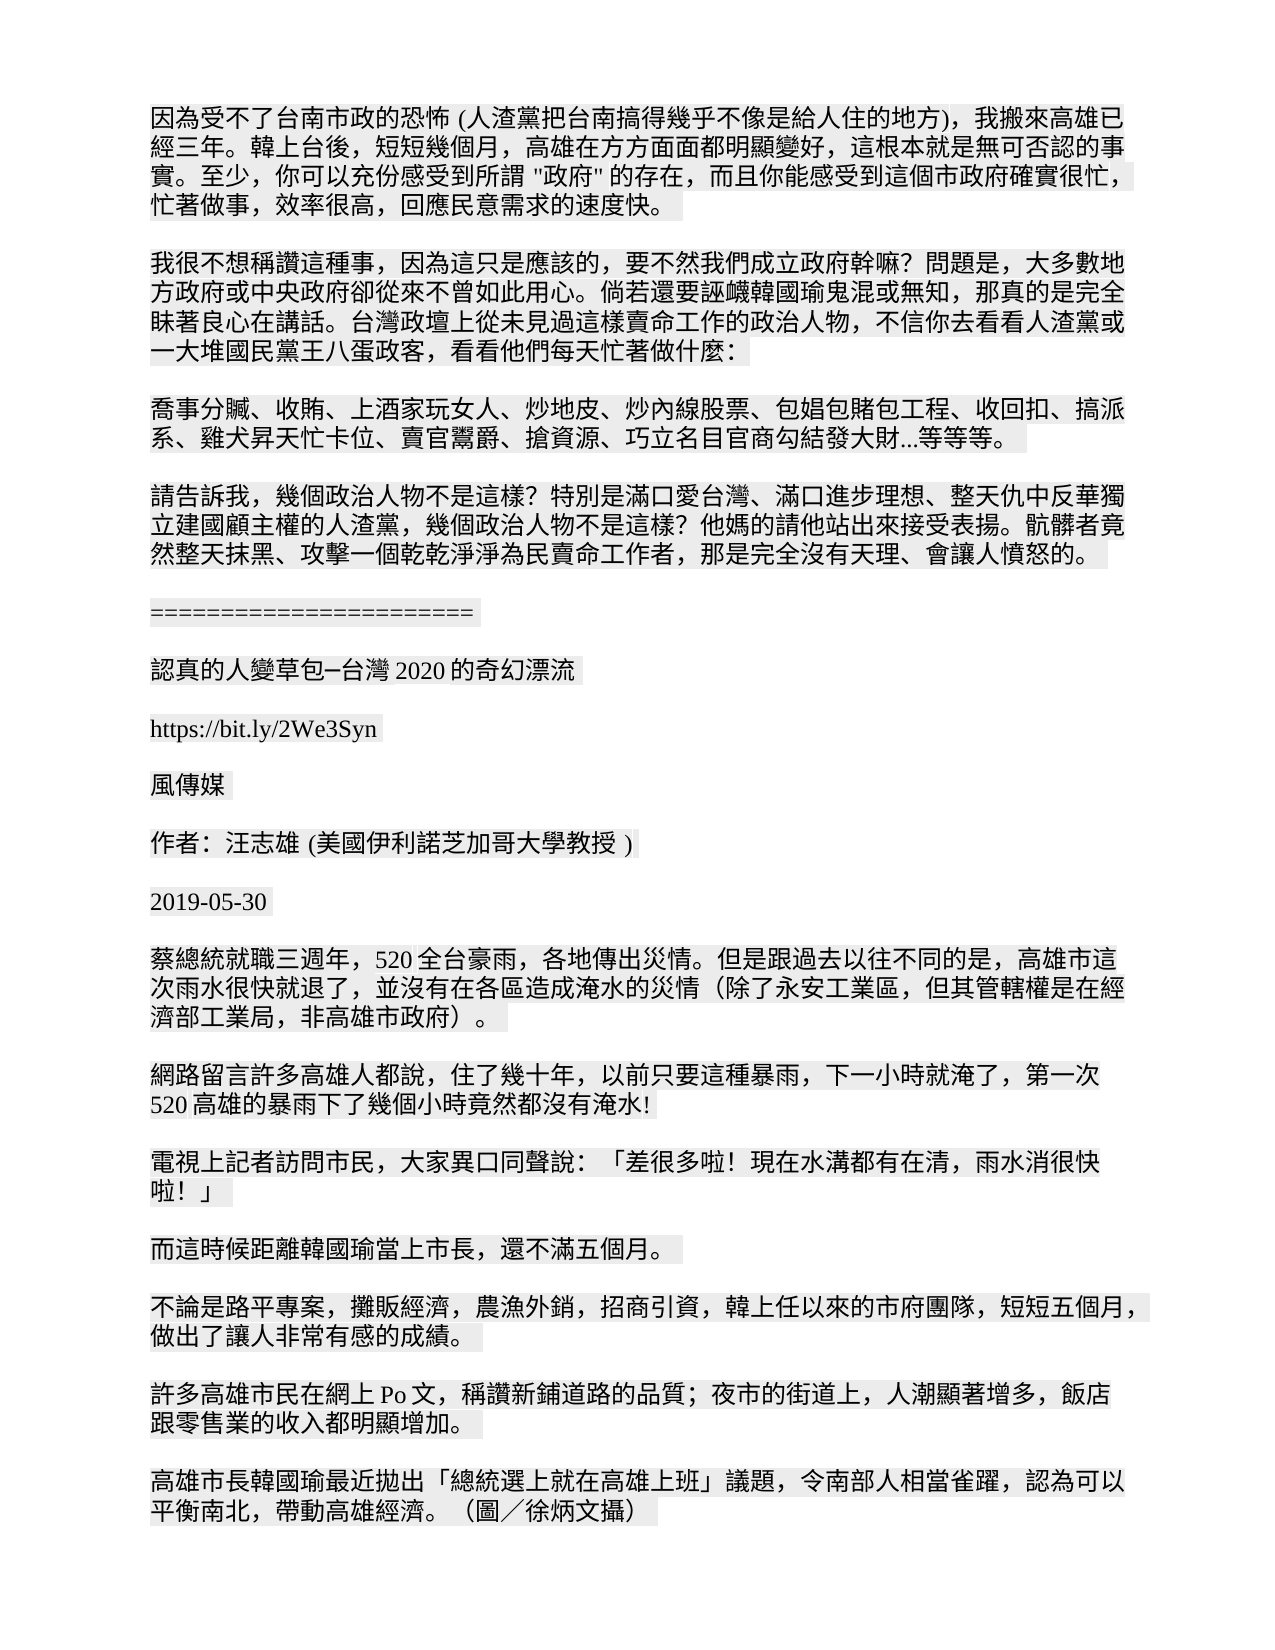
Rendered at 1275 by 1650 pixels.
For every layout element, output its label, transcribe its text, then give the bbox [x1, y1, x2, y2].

text 卡韓政變 (69)：還有天理嗎？ 陳真 2019. 06. 05. 汪老師這篇寫得很好，未經其同意，轉貼於文末。 很多人說韓國瑜口才很好。如果口才好指的是一種修辭與詭辯能力的話，我倒是無法認同。說其口才好者，往往意味著這是韓國瑜之所以能帶起韓流的原因。但這是說不通的。若要說口才，政壇上口才最好的就是過去臥底在黨外的國民黨調查局特務、前民進黨主席謝長廷，但會因此而有 "謝流" 嗎？我看很難。 人們肯定韓國瑜不是因為他善辯，而是因為他說中了人們的心思。更重要的是，我從未見過像他這樣拼命工作的政治人物。如果站在一種私人立場，我會希望這樣一個好人能夠照顧好自己的身體，多休息，至於國事天下事就管他娘了。 我自己何嘗不也如此，百忙之中硬是寫了十幾萬字，如果換算成稿費，就算論字計酬也有幾十萬元。但我們卻願意仗義執言，難道不就是因為被韓國瑜的真誠善待弱勢及拼命工作所感動，並且讚賞他面對惡勢力不屈不撓、溫良恭儉 "不讓" 的勇氣。大部份的韓粉我想差不多也都是這樣一種心意，熱情便是由此而來。 至於郭董，他顯然比較相信金錢力量之萬能，透過媒體與公關公司及無數政客、文人與媒體人的操盤運作，虛構一己形象，並且瘋狂抹黑韓國瑜，可說是無日無之，非常卑鄙。我不敢說金錢無能，也不敢說這一套漂白自己、抹黑對手的下三濫手段無效，我只能說，金錢與權勢是另一種力量，也許買得了全世界，但買不了一個人的心。那些為他操盤者，哪個是由衷真心挺他？哪個對他具有一絲真實的熱情？ 其實，金錢和權勢要是始終有效，舊國民黨就不可能垮台了。你看以前那個國民黨多有錢，黨產數以千億、萬億，整個國庫通黨庫，黨庫通內褲，每個吃得肥滋滋，就跟現在這個人渣黨一樣，完全就是大權在握，呼風喚雨，可是，還不是照樣垮台。槍炮黑牢再厲害，還不是一樣得屈服於某種是非善惡原則，任何人、任何社會都不可能不講究良善是非，不可能光靠金錢、權勢與暴力就能為所欲為、千秋萬世。 像韓國瑜這樣好好一個人，每天爆肝工作，像個拼命三郎，幾乎是不要命了那樣一種勤奮，人渣們卻抹黑他，說他鬼混，說他草包，說他無心市政。這樣一種顛倒基本事實的抹黑，其實只會讓人對於這樣一股無恥惡勢力更加反感。 不一定要 "非韓不投"，但是，凡是不擇手段行事的人，例如郭台銘，根本不值得支持，更不用說人渣黨及柯文哲了。韓國瑜當然也一樣，哪天如果也開始搞些醜事，照樣應該鳴鼓而攻之。公私是兩回事。私人之間可以談感情，但是對於公眾角色卻應六親不認。 郭台銘這兩天抱怨說他都一直被抹黑，要求國民黨必須正視這問題，必須團結。你看，是不是無恥到爆！他錢多到數不清，卻不用在正途，不正正當當地從事競選，卻只想走歪路搞奧步，整天動員各方勢力拼命抹黑韓國瑜，完全就是來陰的，但卻從來沒有任何人抹黑郭台銘。他不思改過認錯，卻反而還做賊喊捉賊。他是以為大家全都腦殘了、看不懂是非了嗎？ 商場上爾虞我詐，錢的力量很大，正所謂 "錢能使鬼推磨"。但是，商場法則卻不一定適用於一般人心好惡。金錢與權勢的力量很大，但還不至於大到能夠收買一切或顛覆善惡是非。 因為受不了台南市政的恐怖 (人渣黨把台南搞得幾乎不像是給人住的地方)，我搬來高雄已經三年。韓上台後，短短幾個月，高雄在方方面面都明顯變好，這根本就是無可否認的事實。至少，你可以充份感受到所謂 "政府" 的存在，而且你能感受到這個市政府確實很忙，忙著做事，效率很高，回應民意需求的速度快。 我很不想稱讚這種事，因為這只是應該的，要不然我們成立政府幹嘛？問題是，大多數地方政府或中央政府卻從來不曾如此用心。倘若還要誣衊韓國瑜鬼混或無知，那真的是完全眛著良心在講話。台灣政壇上從未見過這樣賣命工作的政治人物，不信你去看看人渣黨或一大堆國民黨王八蛋政客，看看他們每天忙著做什麼： 喬事分贓、收賄、上酒家玩女人、炒地皮、炒內線股票、包娼包賭包工程、收回扣、搞派系、雞犬昇天忙卡位、賣官鬻爵、搶資源、巧立名目官商勾結發大財...等等等。 請告訴我，幾個政治人物不是這樣？特別是滿口愛台灣、滿口進步理想、整天仇中反華獨立建國顧主權的人渣黨，幾個政治人物不是這樣？他媽的請他站出來接受表揚。骯髒者竟然整天抹黑、攻擊一個乾乾淨淨為民賣命工作者，那是完全沒有天理、會讓人憤怒的。 ======================= 認真的人變草包─台灣2020的奇幻漂流 https://bit.ly/2We3Syn 風傳媒 作者：汪志雄 (美國伊利諾芝加哥大學教授 ) 2019-05-30 蔡總統就職三週年，520全台豪雨，各地傳出災情。但是跟過去以往不同的是，高雄市這次雨水很快就退了，並沒有在各區造成淹水的災情（除了永安工業區，但其管轄權是在經濟部工業局，非高雄市政府）。 網路留言許多高雄人都說，住了幾十年，以前只要這種暴雨，下一小時就淹了，第一次520高雄的暴雨下了幾個小時竟然都沒有淹水! 電視上記者訪問市民，大家異口同聲說：「差很多啦！現在水溝都有在清，雨水消很快啦！」 而這時候距離韓國瑜當上市長，還不滿五個月。 不論是路平專案，攤販經濟，農漁外銷，招商引資，韓上任以來的市府團隊，短短五個月，做出了讓人非常有感的成績。 許多高雄市民在網上Po文，稱讚新鋪道路的品質；夜市的街道上，人潮顯著增多，飯店跟零售業的收入都明顯增加。 高雄市長韓國瑜最近拋出「總統選上就在高雄上班」議題，令南部人相當雀躍，認為可以平衡南北，帶動高雄經濟。（圖／徐炳文攝） 農漁民忙著歡喜裝箱打包，等著把新收成的農漁產品，放進貨櫃一車一車的外銷出去；新的廠商與投資客，絡繹不絕的走訪高雄洽談新的投資事宜。 今年高雄第一季的空品良率，更首度突破5成，較去年同期提升10.5%，是6年來首見。其他的如雙語教學，城市行銷也如火如荼地按部就班在進行。 這一切只有短短五個月。 然而在台灣的藍綠政客，新聞媒體，政論名嘴，網路酸民，在野黨議員卻一天24小時不斷地嘲諷揶揄韓是個大草包。 一時之間，批韓罵韓成了台灣顯學。這好像是一個在外面辛苦工作養家糊口的土木工，回家卻被自己的小孩跟小孩的朋友嘲笑，看不起。 台灣到底怎麼了？ 憑良心說，還有誰比他更賣命？在地方財政拮据，中央不挹助，不支持的刁難之下，高雄能推動什麼重大建設？你覺得誰還能做得更好？選輸了高升到行政院的那位暖男嗎？ 這讓我想起在美國的一次學術發表會上，有一個人舉手發問，質疑我數據中的P值太小，會產生太大的誤差。我客氣地問他，是否知道P質為何。他回說：「It stands for statistical power！」我幽默的回他：「Oh, what you meant is type II error of the sample power. Yes, sample size is like man, the bigger the better. But P value is like ignorance, the smaller the better！」言畢全場哄堂大笑，也化解了尷尬的場面。 無知的自大，會讓一個人或一個國家倒退衰敗。 台灣經過20多年失敗的教改，現在已經慢慢在自食惡果。台灣年輕的一代習慣了接受淺碟式的速成文化，已經讓台灣逐步變成一個投機弱智，自以為是的社會。 台灣現在所謂的意見領袖，是靠著滿口講髒話跟年輕人拉近距離的直播主；是藉著穿少少衣服發表政治評論的網路辣妹；是騎著單車衝撞小黃的粗暴學者；是藉著玩弄數字帶風向的民調專家。 所謂的新聞媒體，是依著政治立場來決定如何為新聞下標的；是為著政治目的來決定如何報導新聞的；是為著捧誰殺誰來決定如何操作風向的。 所謂的民意代表，是只吃政黨的奶水而不在乎是非的；是只為爭權奪利而不顧人民死活的；是只求打擊對手而不問手段是否正當。 今日台灣的政治文化與社會風氣儼然已經變成： 認真做事的人是傻瓜，堅持四維八德的人是迂腐，行事光明磊落的人是魯蛇，誠實說話的人是笨蛋，然後還要成天被一群肖小抓著小辮子追打。 這些肖小永遠有兩套標準，自己後院失火了，從前台跑去救火，對他們來說就是因時制宜，對別人來說，就是落跑不守信用。 然後就會有一群人吃飽閒閒，守著螢幕鍵盤，嘻嘻哈哈的跟著奚落，自嗨自爽地混吃等死。 這就是走了30年民主的台灣。 我必須很沉痛的說，台灣的自由民主，已經走到一個心中無神，目中無人的「只要我願意，有什麼不可以」的鴨霸民粹。這種病態的民主養料，培育出了一群收錢辦事抹黑分化的可憐網軍、一群狂熱極端急統急獨的政治邊緣人、和一群爭權奪利粗暴低俗的無良政客。 隰有萇楚，猗儺其枝。你們繼續在網路上，無知的謾罵與嘲諷吧！當一群騙子和傻子集體地揶揄一個認真做事的人是草包，卻還能洋洋自得。這真是台灣2020的奇幻漂流了！（相關報導：汪志雄觀點：墮落的台灣媒體與民調｜更多文章） [150, 75, 1125, 1554]
